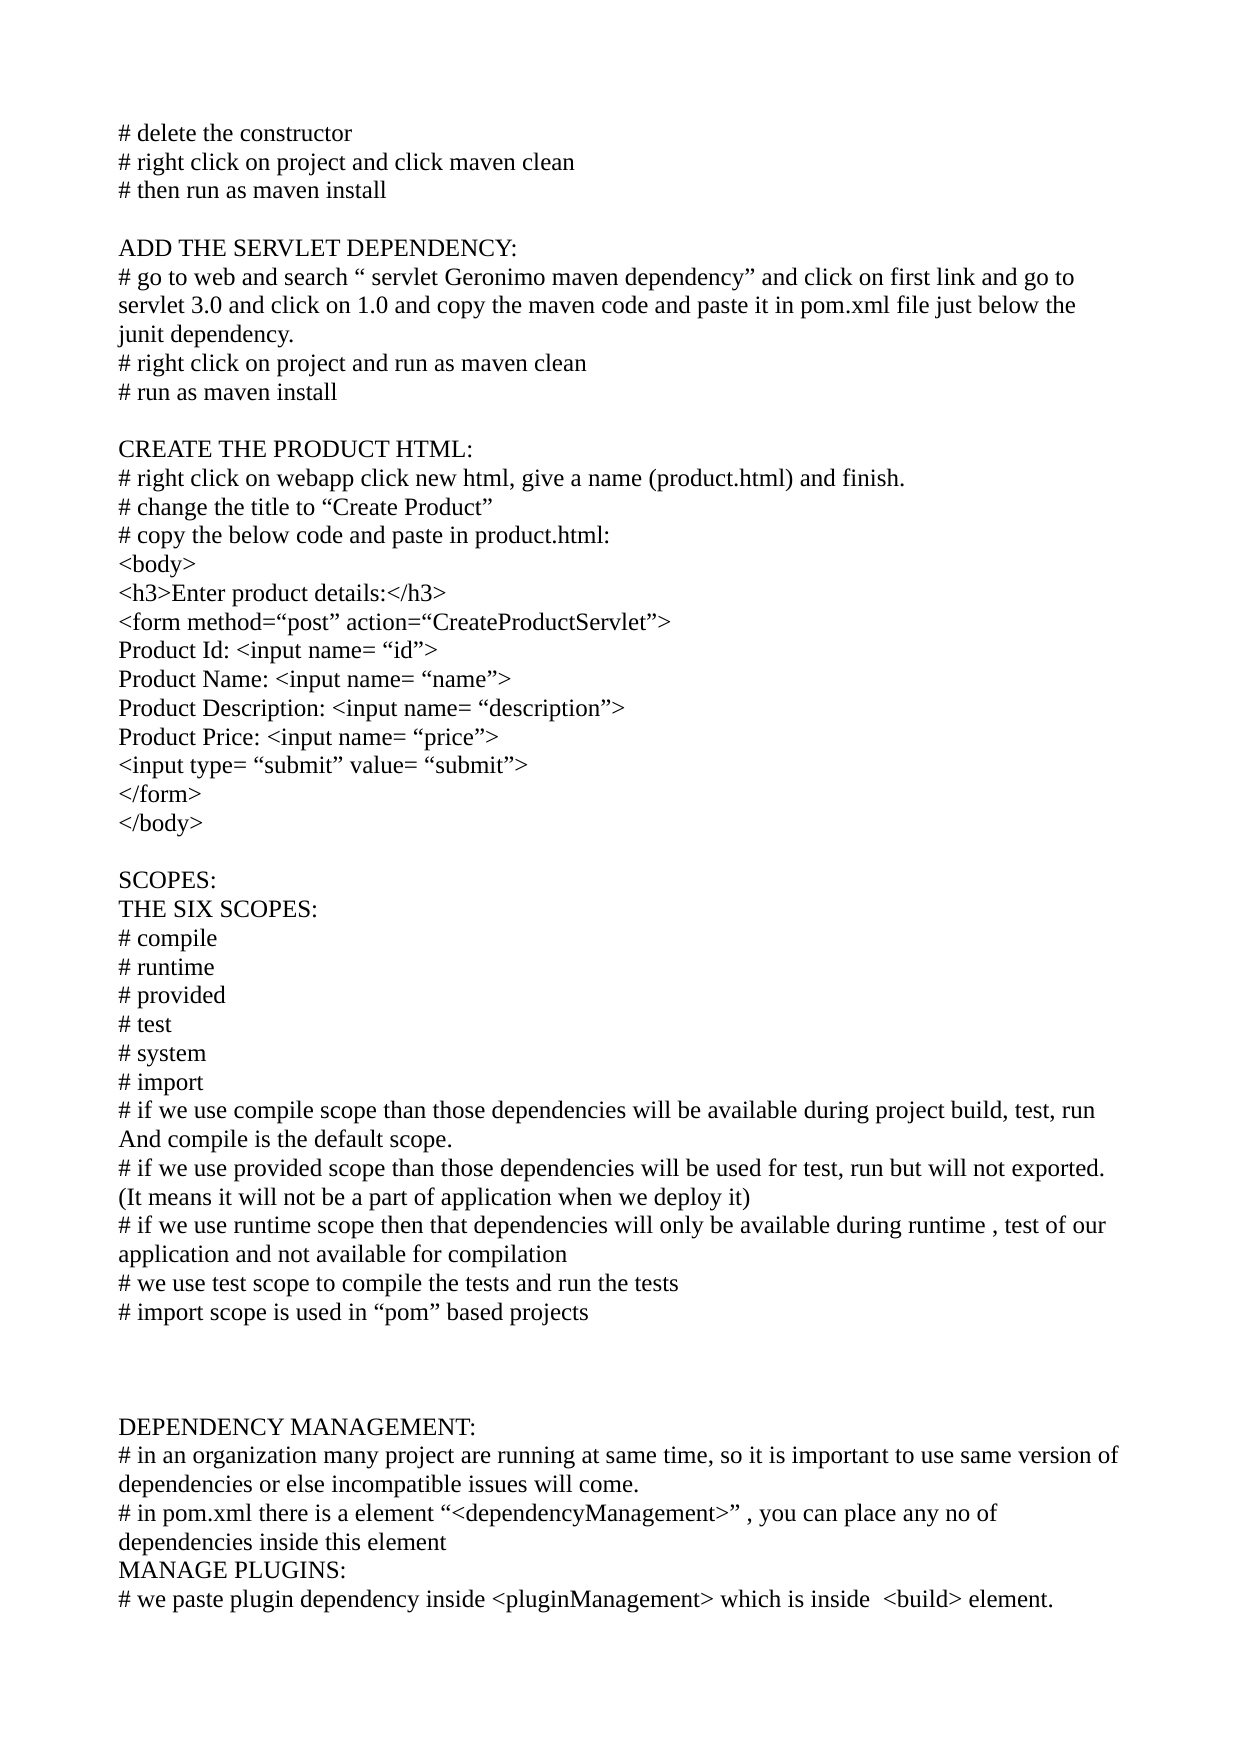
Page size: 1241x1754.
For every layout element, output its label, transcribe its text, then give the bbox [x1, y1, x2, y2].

text # system [118, 1038, 1122, 1067]
text # we paste plugin dependency inside <pluginManagement> which is inside <build> element. [118, 1584, 1122, 1613]
text THE SIX SCOPES: [118, 894, 1122, 923]
text # right click on project and run as maven clean [118, 348, 1122, 377]
text # if we use compile scope than those dependencies will be available during project build, test, run And compile is the default scope. [118, 1096, 1122, 1153]
text # runtime [118, 952, 1122, 981]
text # provided [118, 981, 1122, 1009]
text <body> [118, 549, 1122, 578]
text # change the title to “Create Product” [118, 492, 1122, 521]
text Product Id: <input name= “id”> [118, 636, 1122, 664]
text # if we use runtime scope then that dependencies will only be available during runtime , test of our application and not available for compilation [118, 1211, 1122, 1268]
text # right click on project and click maven clean [118, 147, 1122, 176]
text CREATE THE PRODUCT HTML: [118, 434, 1122, 463]
text # run as maven install [118, 377, 1122, 406]
text # import scope is used in “pom” based projects [118, 1297, 1122, 1326]
text Product Description: <input name= “description”> [118, 693, 1122, 722]
text <h3>Enter product details:</h3> [118, 578, 1122, 607]
text </form> [118, 779, 1122, 808]
text # in an organization many project are running at same time, so it is important to use same version of dependencies or else incompatible issues will come. [118, 1441, 1122, 1498]
text # test [118, 1009, 1122, 1038]
text <form method=“post” action=“CreateProductServlet”> [118, 607, 1122, 636]
text # in pom.xml there is a element “<dependencyManagement>” , you can place any no of dependencies inside this element [118, 1498, 1122, 1556]
text # compile [118, 923, 1122, 952]
text # then run as maven install [118, 176, 1122, 204]
text # copy the below code and paste in product.html: [118, 521, 1122, 549]
text MANAGE PLUGINS: [118, 1556, 1122, 1584]
text </body> [118, 808, 1122, 837]
text ADD THE SERVLET DEPENDENCY: [118, 233, 1122, 262]
text <input type= “submit” value= “submit”> [118, 751, 1122, 779]
text # right click on webapp click new html, give a name (product.html) and finish. [118, 463, 1122, 492]
text Product Name: <input name= “name”> [118, 664, 1122, 693]
text # if we use provided scope than those dependencies will be used for test, run but will not exported. (It means it will not be a part of application when we deploy it) [118, 1153, 1122, 1211]
text DEPENDENCY MANAGEMENT: [118, 1412, 1122, 1441]
text SCOPES: [118, 866, 1122, 894]
text # we use test scope to compile the tests and run the tests [118, 1268, 1122, 1297]
text # delete the constructor [118, 118, 1122, 147]
text # import [118, 1067, 1122, 1096]
text # go to web and search “ servlet Geronimo maven dependency” and click on first link and go to servlet 3.0 and click on 1.0 and copy the maven code and paste it in pom.xml file just below the junit dependency. [118, 262, 1122, 348]
text Product Price: <input name= “price”> [118, 722, 1122, 751]
